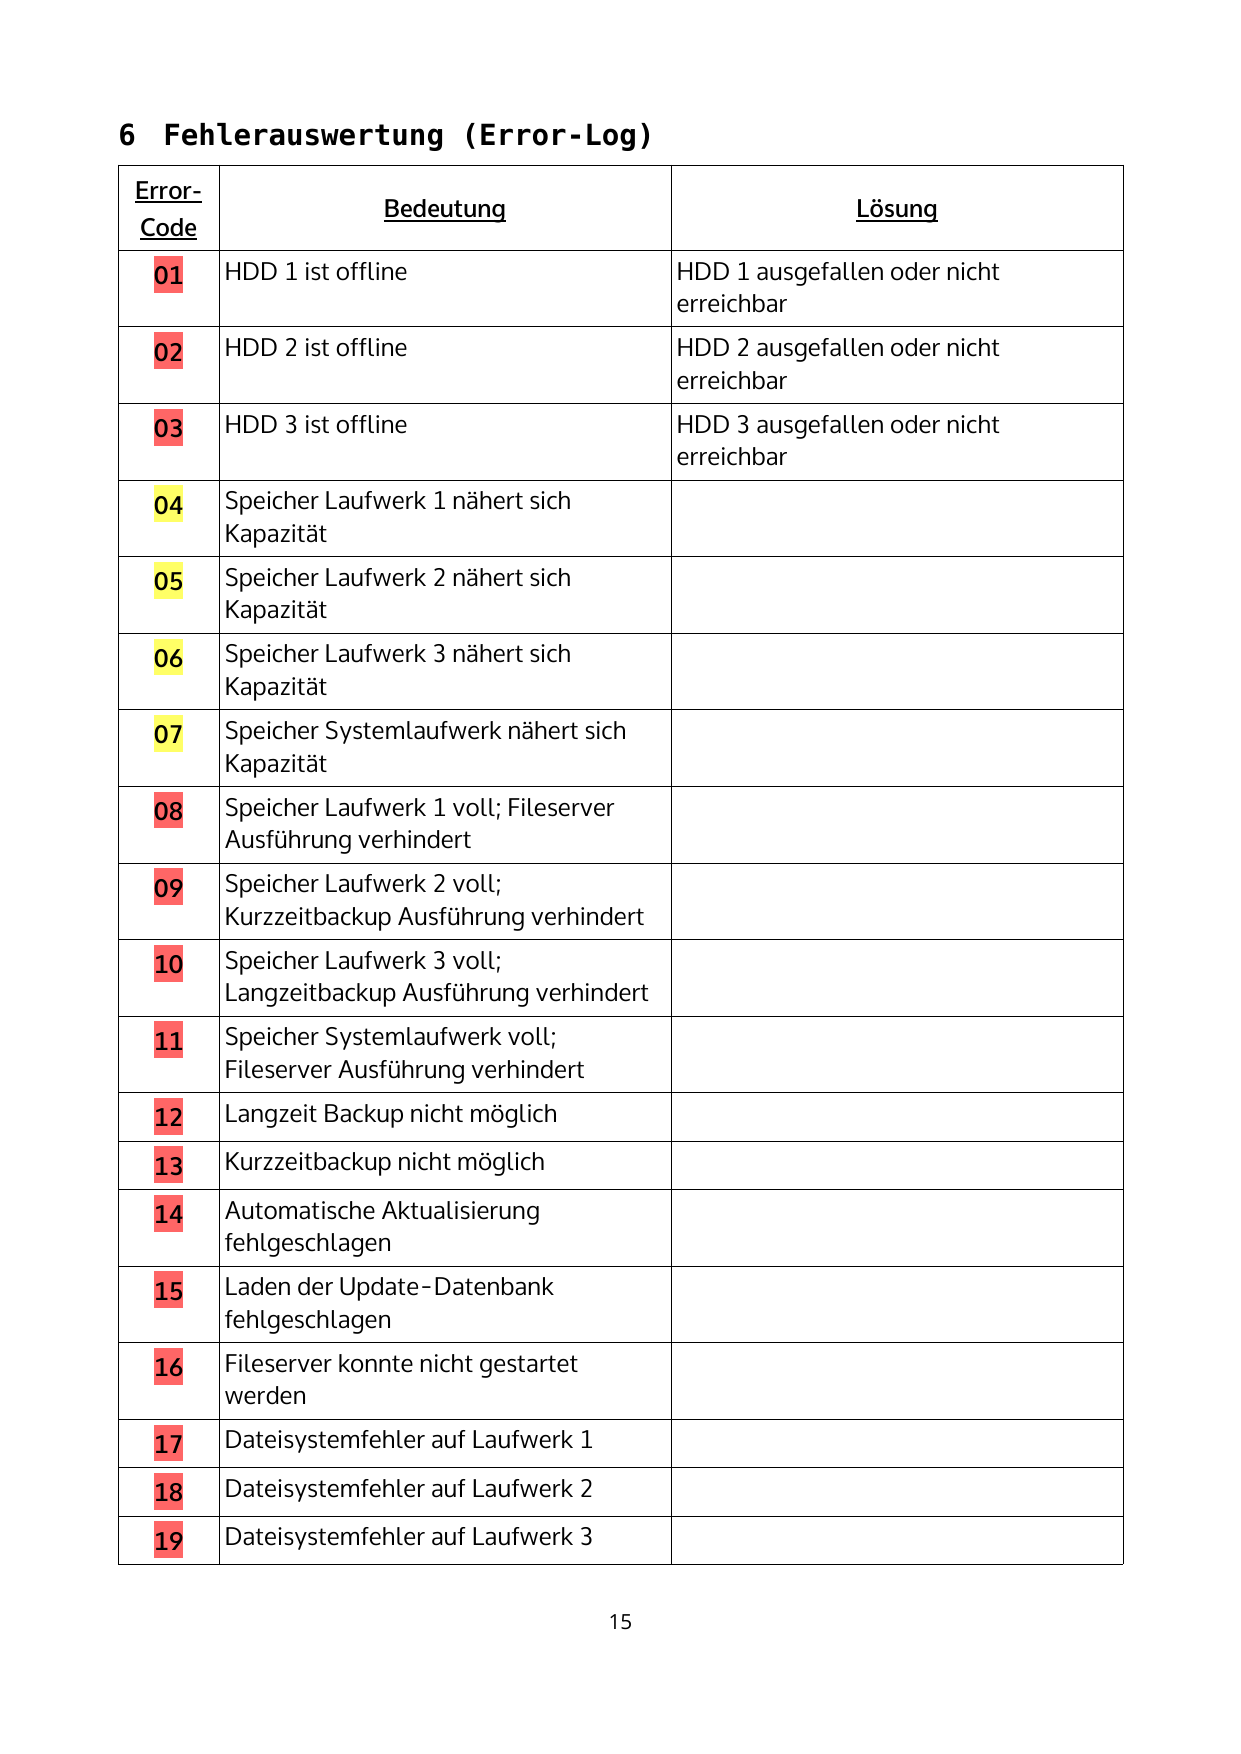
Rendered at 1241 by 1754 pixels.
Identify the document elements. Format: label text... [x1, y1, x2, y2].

table_cell 06 [119, 634, 219, 709]
table_cell Speicher Systemlaufwerk nähert sich Kapazität [220, 710, 671, 786]
table_cell 01 [119, 251, 219, 326]
table_cell [672, 481, 1123, 556]
table_cell Speicher Systemlaufwerk voll; Fileserver Ausführung verhindert [220, 1017, 671, 1092]
table_cell HDD 3 ist offline [220, 404, 671, 479]
table_cell Speicher Laufwerk 1 nähert sich Kapazität [220, 481, 671, 556]
table_cell HDD 2 ist offline [220, 327, 671, 403]
table_cell 12 [119, 1093, 219, 1141]
table_cell Fileserver konnte nicht gestartet werden [220, 1343, 671, 1419]
table_cell [672, 557, 1123, 633]
table_cell 18 [119, 1468, 219, 1516]
table_cell 10 [119, 940, 219, 1016]
table_cell 19 [119, 1517, 219, 1564]
table_cell [672, 864, 1123, 939]
table_cell Langzeit Backup nicht möglich [220, 1093, 671, 1141]
table_cell Speicher Laufwerk 1 voll; Fileserver Ausführung verhindert [220, 787, 671, 862]
table_cell 03 [119, 404, 219, 479]
table_cell 09 [119, 864, 219, 939]
table_cell Dateisystemfehler auf Laufwerk 1 [220, 1420, 671, 1467]
table_cell 08 [119, 787, 219, 862]
table_cell Speicher Laufwerk 2 nähert sich Kapazität [220, 557, 671, 633]
table_cell Laden der Update-Datenbank fehlgeschlagen [220, 1267, 671, 1342]
table_cell Automatische Aktualisierung fehlgeschlagen [220, 1190, 671, 1266]
subtitle 6 Fehlerauswertung (Error-Log) [118, 118, 1122, 152]
table_cell 14 [119, 1190, 219, 1266]
table_cell [672, 1267, 1123, 1342]
table_cell 15 [119, 1267, 219, 1342]
table_cell [672, 1142, 1123, 1189]
table_cell [672, 1093, 1123, 1141]
table_header Lösung [672, 166, 1123, 250]
table_cell 17 [119, 1420, 219, 1467]
table_cell [672, 1468, 1123, 1516]
table_cell 11 [119, 1017, 219, 1092]
table_cell Kurzzeitbackup nicht möglich [220, 1142, 671, 1189]
table_cell 05 [119, 557, 219, 633]
table_cell HDD 1 ausgefallen oder nicht erreichbar [672, 251, 1123, 326]
table_cell Speicher Laufwerk 3 voll; Langzeitbackup Ausführung verhindert [220, 940, 671, 1016]
table_header Error-Code [119, 166, 219, 250]
table_cell Speicher Laufwerk 2 voll; Kurzzeitbackup Ausführung verhindert [220, 864, 671, 939]
table_cell 02 [119, 327, 219, 403]
table_cell HDD 3 ausgefallen oder nicht erreichbar [672, 404, 1123, 479]
table_cell [672, 787, 1123, 862]
table_cell Dateisystemfehler auf Laufwerk 2 [220, 1468, 671, 1516]
table_header Bedeutung [220, 166, 671, 250]
table_cell HDD 2 ausgefallen oder nicht erreichbar [672, 327, 1123, 403]
table_cell [672, 1343, 1123, 1419]
table_cell [672, 710, 1123, 786]
table_cell [672, 1517, 1123, 1564]
table_cell [672, 634, 1123, 709]
table_cell Dateisystemfehler auf Laufwerk 3 [220, 1517, 671, 1564]
table_cell 16 [119, 1343, 219, 1419]
table_cell HDD 1 ist offline [220, 251, 671, 326]
table_cell [672, 940, 1123, 1016]
table_cell 13 [119, 1142, 219, 1189]
table_cell [672, 1420, 1123, 1467]
table_cell 04 [119, 481, 219, 556]
table_cell [672, 1017, 1123, 1092]
table_cell Speicher Laufwerk 3 nähert sich Kapazität [220, 634, 671, 709]
table_cell 07 [119, 710, 219, 786]
table_cell [672, 1190, 1123, 1266]
